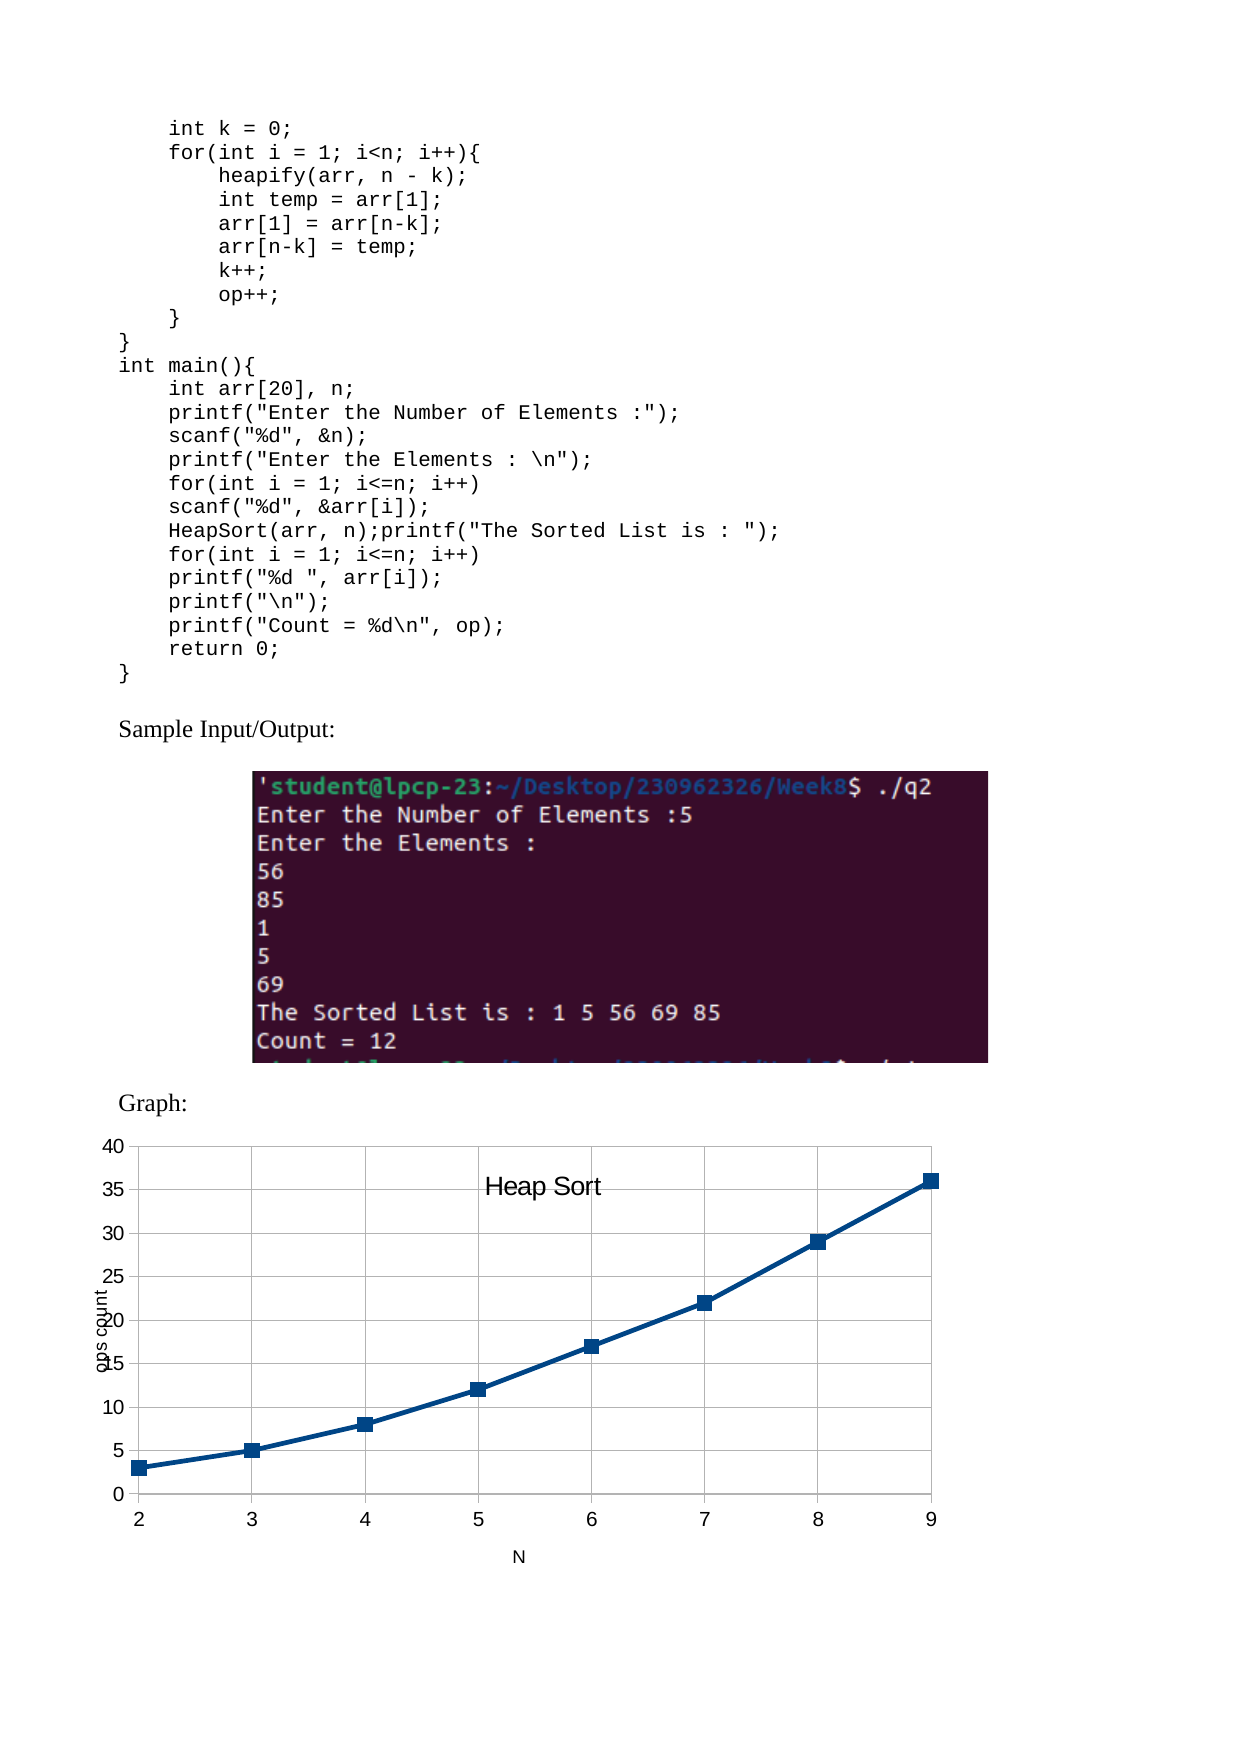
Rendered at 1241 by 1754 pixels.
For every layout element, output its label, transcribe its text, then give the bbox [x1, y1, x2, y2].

text HeapSort(arr, n);printf("The Sorted List is : "); [118, 520, 1122, 544]
text Sample Input/Output: [118, 714, 1122, 743]
text } [118, 662, 1122, 686]
text scanf("%d", &n); [118, 426, 1122, 449]
text printf("%d ", arr[i]); [118, 567, 1122, 591]
text printf("Enter the Number of Elements :"); [118, 402, 1122, 426]
text int temp = arr[1]; [118, 189, 1122, 213]
text k++; [118, 260, 1122, 284]
text int k = 0; [118, 118, 1122, 142]
text return 0; [118, 638, 1122, 662]
text } [118, 307, 1122, 331]
text for(int i = 1; i<=n; i++) [118, 473, 1122, 496]
text for(int i = 1; i<n; i++){ [118, 142, 1122, 165]
text printf("Count = %d\n", op); [118, 615, 1122, 638]
text heapify(arr, n - k); [118, 165, 1122, 189]
text printf("\n"); [118, 591, 1122, 615]
text arr[n-k] = temp; [118, 236, 1122, 260]
text } [118, 331, 1122, 354]
text int arr[20], n; [118, 378, 1122, 402]
text arr[1] = arr[n-k]; [118, 213, 1122, 236]
text printf("Enter the Elements : \n"); [118, 449, 1122, 473]
text op++; [118, 284, 1122, 307]
text Graph: [118, 1088, 1122, 1117]
text int main(){ [118, 354, 1122, 378]
text for(int i = 1; i<=n; i++) [118, 544, 1122, 567]
picture [252, 771, 989, 1063]
text scanf("%d", &arr[i]); [118, 496, 1122, 520]
